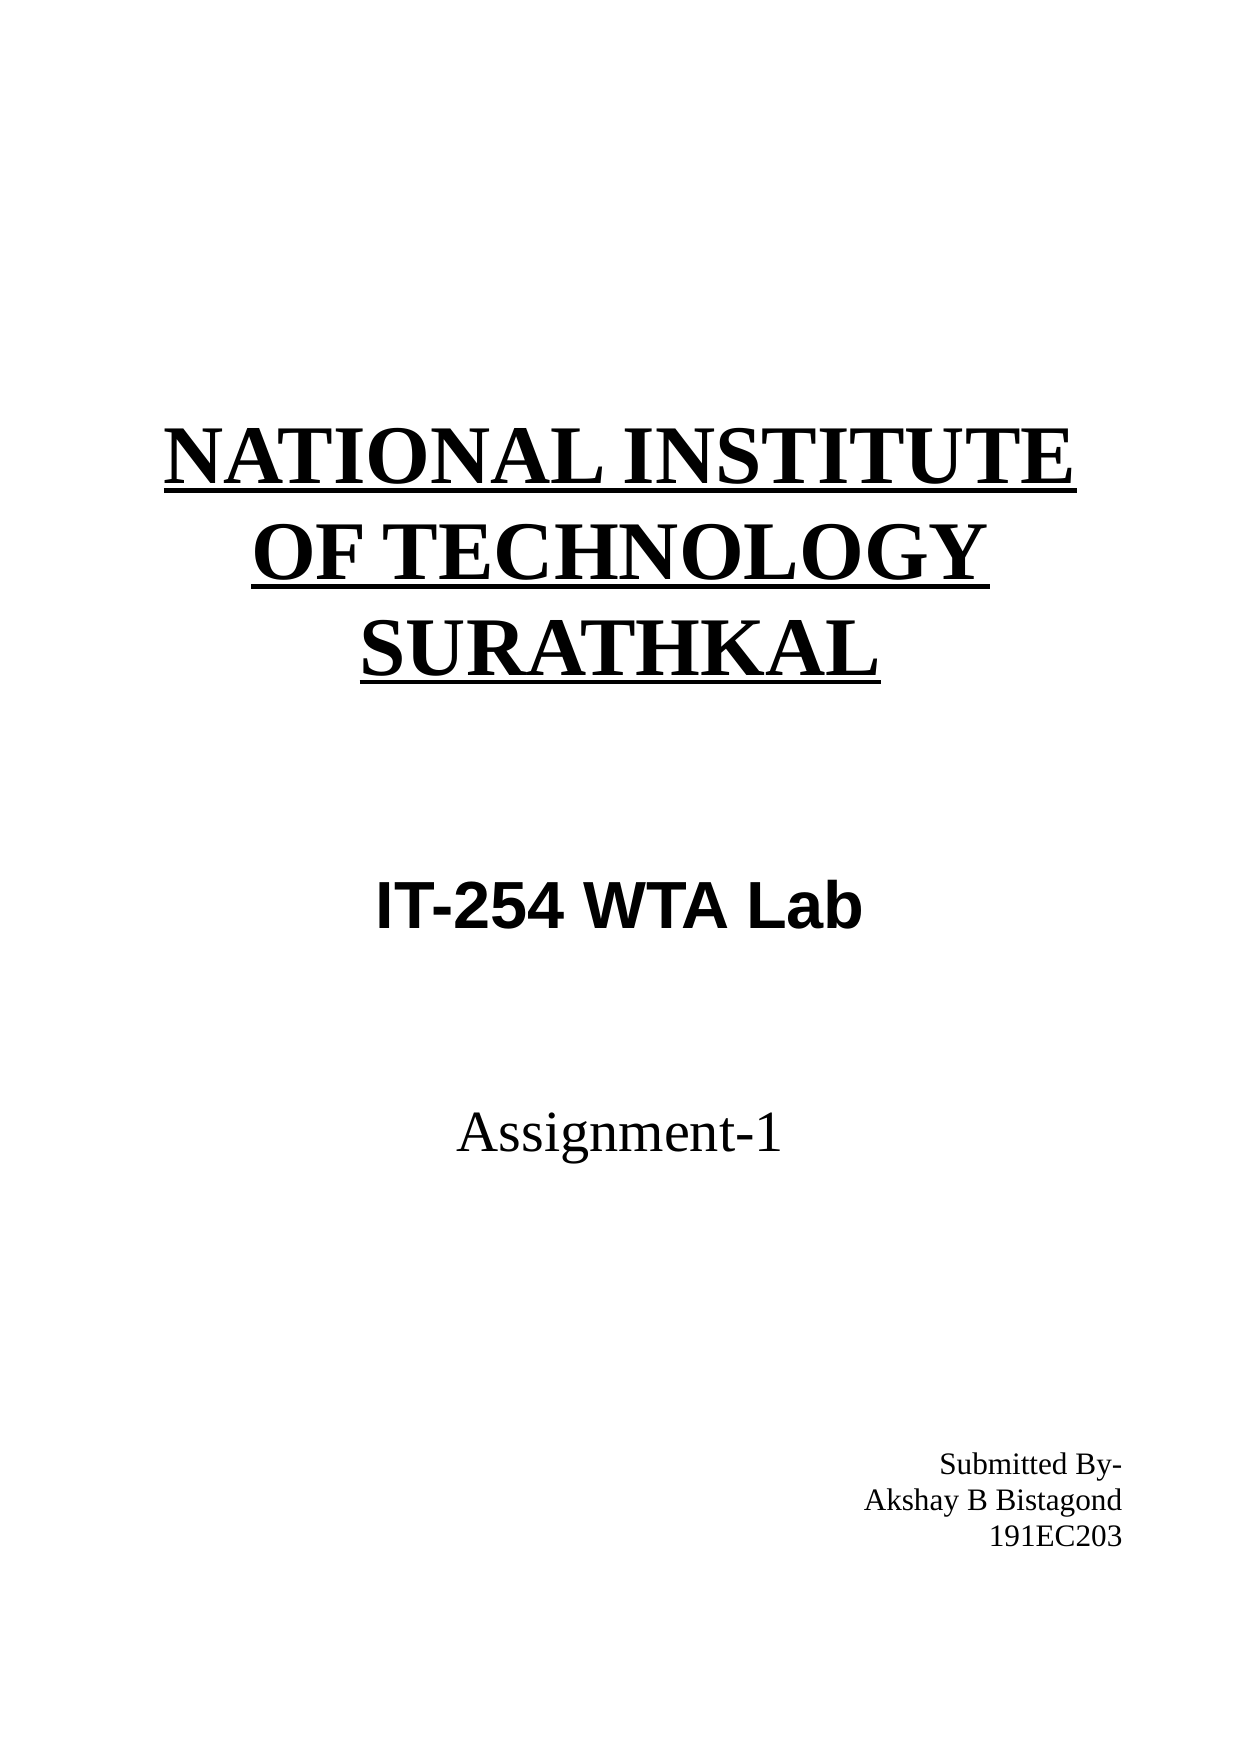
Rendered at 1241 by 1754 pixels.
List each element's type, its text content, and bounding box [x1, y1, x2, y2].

subtitle Assignment-1 [118, 1097, 1122, 1164]
text NATIONAL INSTITUTE OF TECHNOLOGY SURATHKAL [118, 406, 1122, 693]
text 191EC203 [118, 1517, 1122, 1553]
text Akshay B Bistagond [118, 1481, 1122, 1517]
text Submitted By- [118, 1445, 1122, 1481]
text IT-254 WTA Lab [118, 866, 1122, 942]
